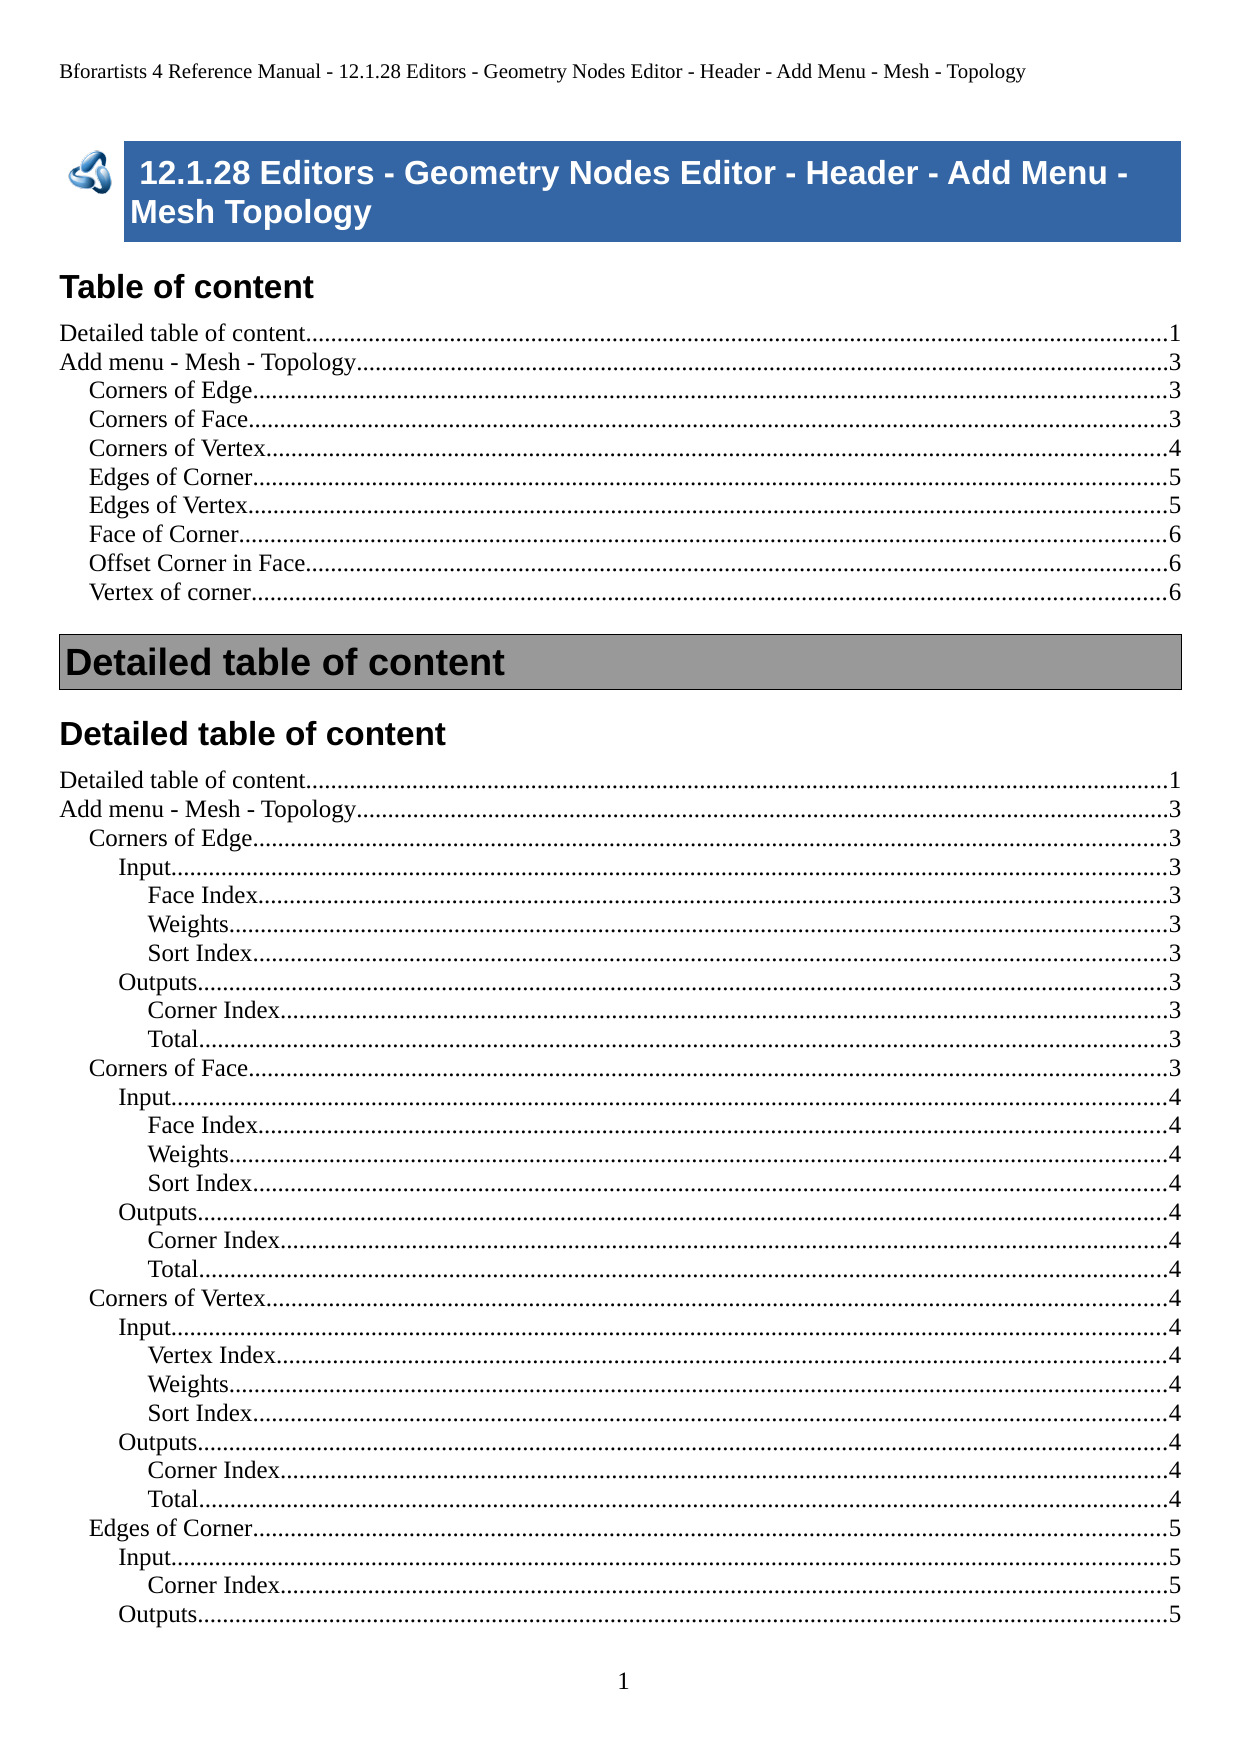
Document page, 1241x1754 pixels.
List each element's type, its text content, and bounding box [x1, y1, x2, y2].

text Weights 4 [147, 1139, 1181, 1168]
text Face Index 3 [147, 880, 1181, 909]
text Vertex Index 4 [147, 1340, 1181, 1369]
text Input 3 [118, 852, 1181, 880]
text Corner Index 4 [147, 1225, 1181, 1254]
text Total 3 [147, 1024, 1181, 1053]
text Edges of Corner 5 [88, 1513, 1181, 1542]
text Sort Index 4 [147, 1398, 1181, 1427]
text Vertex of corner 6 [88, 577, 1181, 605]
text Corner Index 3 [147, 995, 1181, 1024]
text Input 4 [118, 1082, 1181, 1110]
text Outputs 4 [118, 1197, 1181, 1225]
text Sort Index 3 [147, 938, 1181, 967]
text Add menu - Mesh - Topology 3 [59, 794, 1181, 823]
text Offset Corner in Face 6 [88, 548, 1181, 577]
text Edges of Corner 5 [88, 462, 1181, 490]
text Weights 3 [147, 909, 1181, 938]
text Add menu - Mesh - Topology 3 [59, 347, 1181, 375]
text Corners of Vertex 4 [88, 433, 1181, 462]
text Outputs 3 [118, 967, 1181, 995]
subtitle Detailed table of content [59, 714, 1181, 753]
text Sort Index 4 [147, 1168, 1181, 1197]
text Corners of Face 3 [88, 1053, 1181, 1082]
text Detailed table of content 1 [59, 765, 1181, 794]
text Weights 4 [147, 1369, 1181, 1398]
text Outputs 4 [118, 1427, 1181, 1455]
text Input 5 [118, 1542, 1181, 1570]
text Face of Corner 6 [88, 519, 1181, 548]
table_header [59, 141, 124, 242]
text Total 4 [147, 1484, 1181, 1513]
text Corners of Edge 3 [88, 375, 1181, 404]
table_header 12.1.28 Editors - Geometry Nodes Editor - Header - Add Menu - Mesh Topology [124, 141, 1181, 242]
text Corners of Edge 3 [88, 823, 1181, 852]
text Face Index 4 [147, 1110, 1181, 1139]
text Corners of Vertex 4 [88, 1283, 1181, 1312]
text Edges of Vertex 5 [88, 490, 1181, 519]
text Corner Index 5 [147, 1570, 1181, 1599]
table_header Detailed table of content [60, 635, 1181, 689]
picture [65, 147, 114, 197]
subtitle Table of content [59, 267, 1181, 305]
text Corners of Face 3 [88, 404, 1181, 433]
text Detailed table of content 1 [59, 318, 1181, 347]
text Corner Index 4 [147, 1455, 1181, 1484]
text Outputs 5 [118, 1599, 1181, 1628]
text Total 4 [147, 1254, 1181, 1283]
text Input 4 [118, 1312, 1181, 1340]
